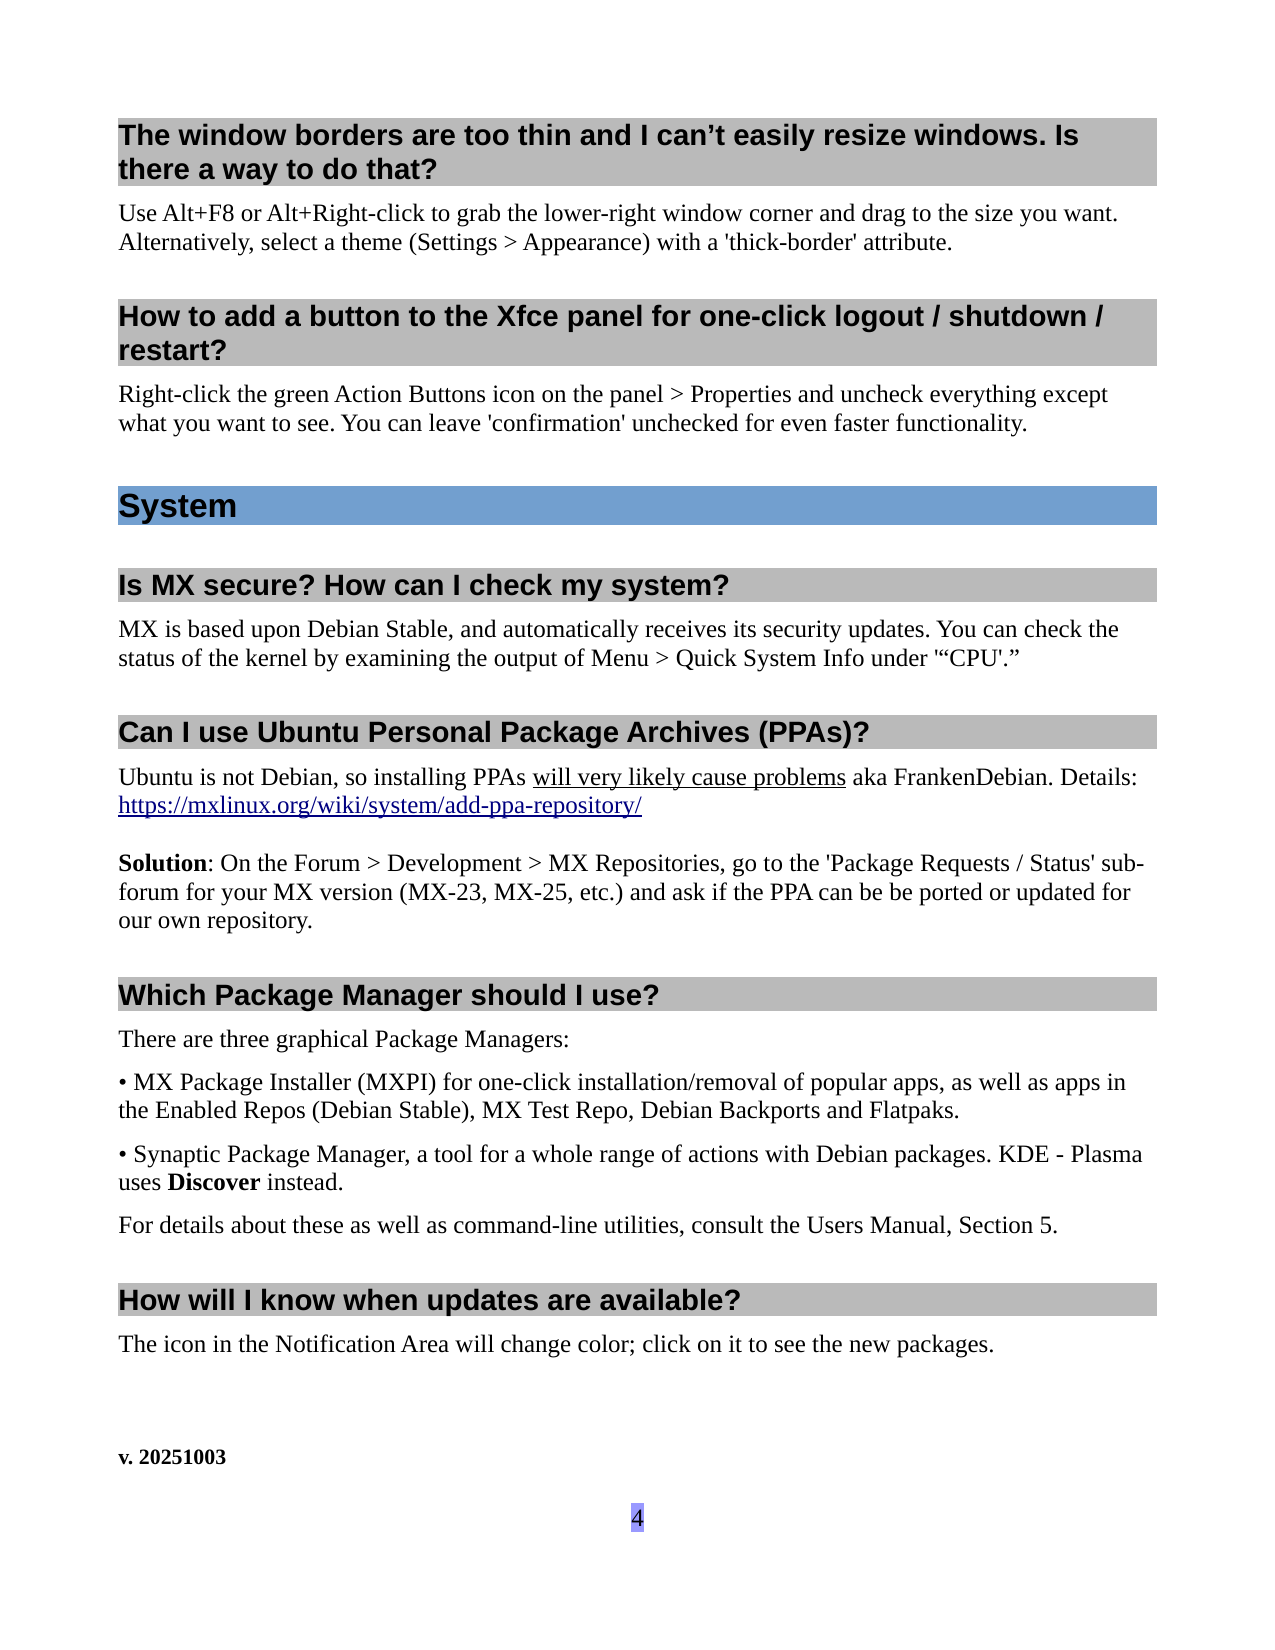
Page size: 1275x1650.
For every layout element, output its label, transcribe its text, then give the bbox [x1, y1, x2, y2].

text The icon in the Notification Area will change color; click on it to see the new packages. [118, 1329, 1157, 1358]
text There are three graphical Package Managers: [118, 1024, 1157, 1052]
text Use Alt+F8 or Alt+Right-click to grab the lower-right window corner and drag to the size you want. Alternatively, select a theme (Settings > Appearance) with a 'thick-border' attribute. [118, 198, 1157, 256]
subtitle How will I know when updates are available? [118, 1283, 1157, 1316]
text For details about these as well as command-line utilities, consult the Users Manual, Section 5. [118, 1211, 1157, 1239]
text Ubuntu is not Debian, so installing PPAs will very likely cause problems aka FrankenDebian. Details: https://mxlinux.org/wiki/system/add-ppa-repository/ [118, 762, 1157, 819]
subtitle Is MX secure? How can I check my system? [118, 568, 1157, 602]
text MX is based upon Debian Stable, and automatically receives its security updates. You can check the status of the kernel by examining the output of Menu > Quick System Info under '“CPU'.” [118, 614, 1157, 672]
subtitle How to add a button to the Xfce panel for one-click logout / shutdown / restart? [118, 299, 1157, 366]
text v. 20251003 [118, 1444, 1157, 1469]
subtitle Can I use Ubuntu Personal Package Archives (PPAs)? [118, 715, 1157, 749]
text Right-click the green Action Buttons icon on the panel > Properties and uncheck everything except what you want to see. You can leave 'confirmation' unchecked for even faster functionality. [118, 379, 1157, 436]
text Solution: On the Forum > Development > MX Repositories, go to the 'Package Requests / Status' sub-forum for your MX version (MX-23, MX-25, etc.) and ask if the PPA can be be ported or updated for our own repository. [118, 848, 1157, 934]
text • Synaptic Package Manager, a tool for a whole range of actions with Debian packages. KDE - Plasma uses Discover instead. [118, 1139, 1157, 1196]
text • MX Package Installer (MXPI) for one-click installation/removal of popular apps, as well as apps in the Enabled Repos (Debian Stable), MX Test Repo, Debian Backports and Flatpaks. [118, 1067, 1157, 1124]
